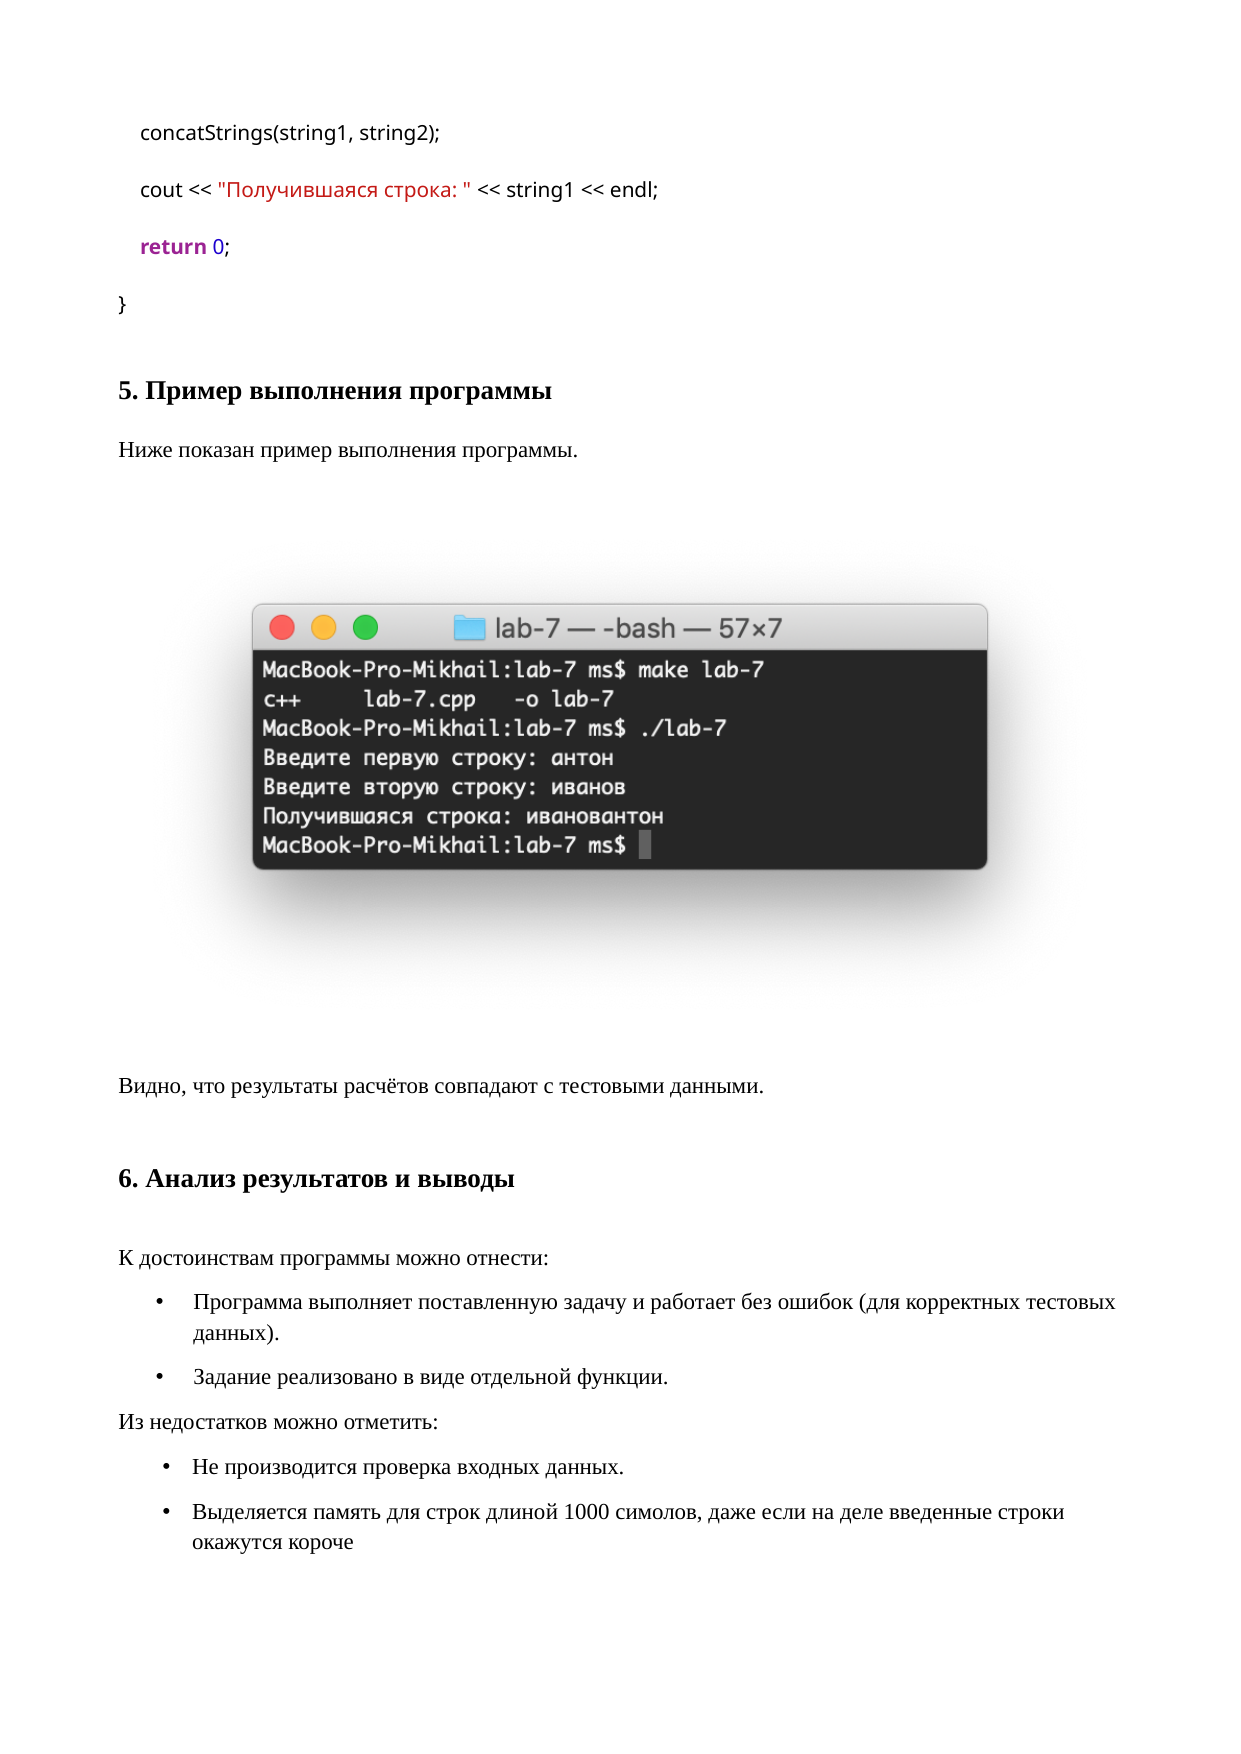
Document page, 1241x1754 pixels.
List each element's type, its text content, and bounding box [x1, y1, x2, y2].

list Задание реализовано в виде отдельной функции. [156, 1363, 1122, 1390]
text Видно, что результаты расчётов совпадают с тестовыми данными. [118, 1072, 1122, 1099]
text cout << "Получившаяся строка: " << string1 << endl; [118, 175, 1122, 203]
text concatStrings(string1, string2); [118, 118, 1122, 147]
list Не производится проверка входных данных. [162, 1453, 1122, 1479]
text 5. Пример выполнения программы [118, 374, 1122, 405]
list Программа выполняет поставленную задачу и работает без ошибок (для корректных тестовых данных). [156, 1288, 1122, 1345]
text Ниже показан пример выполнения программы. [118, 436, 1122, 463]
text К достоинствам программы можно отнести: [118, 1243, 1122, 1270]
text 6. Анализ результатов и выводы [118, 1162, 1122, 1193]
text Из недостатков можно отметить: [118, 1408, 1122, 1434]
picture [136, 526, 1104, 1024]
list Выделяется память для строк длиной 1000 симолов, даже если на деле введенные строки окажутся короче [162, 1498, 1122, 1554]
text return 0; [118, 232, 1122, 260]
text } [118, 289, 1122, 317]
